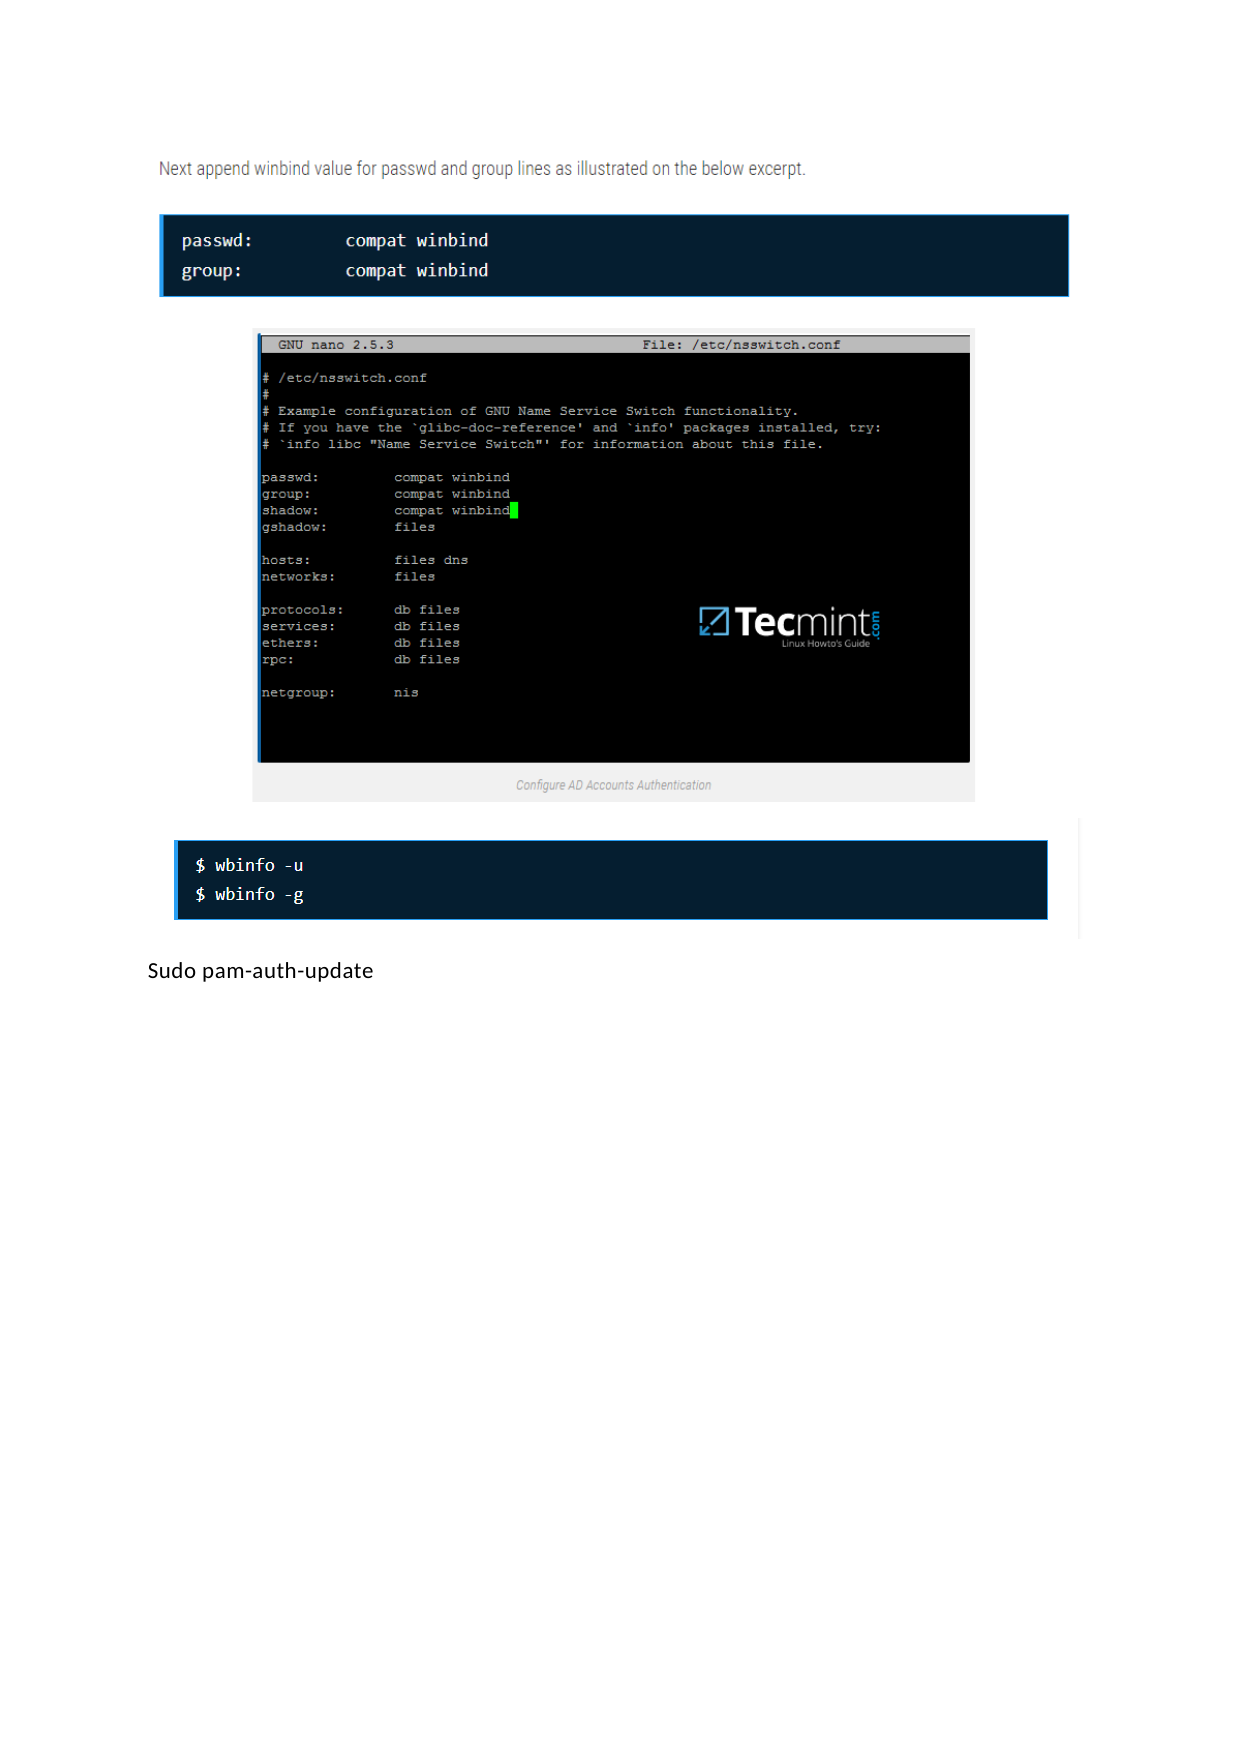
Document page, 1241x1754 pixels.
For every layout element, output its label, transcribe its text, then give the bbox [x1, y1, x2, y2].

text Sudo pam-auth-update [148, 956, 1093, 984]
